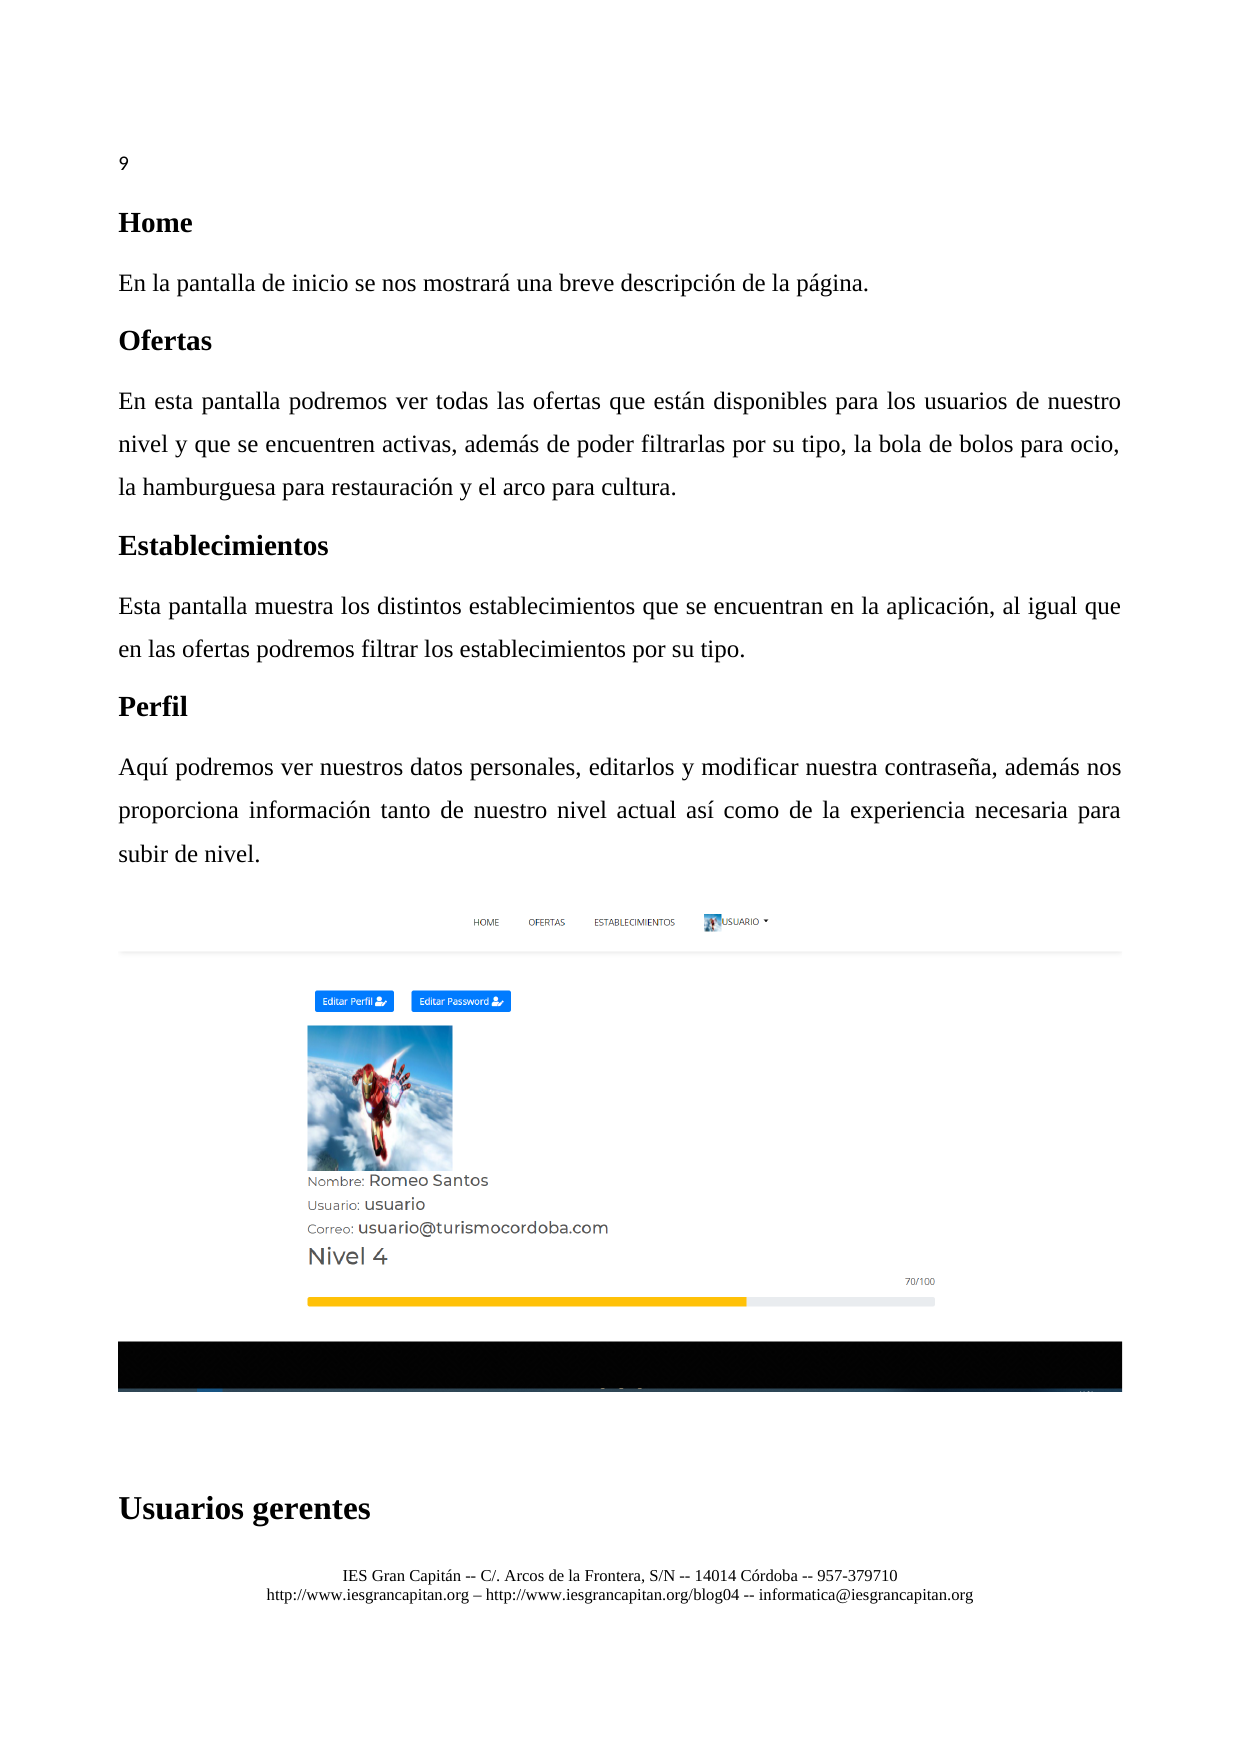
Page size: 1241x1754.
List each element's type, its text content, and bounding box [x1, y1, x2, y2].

text Establecimientos [118, 528, 1122, 562]
picture [118, 894, 1123, 1392]
text Esta pantalla muestra los distintos establecimientos que se encuentran en la aplicación, al igual que en las ofertas podremos filtrar los establecimientos por su tipo. [118, 591, 1122, 663]
text En la pantalla de inicio se nos mostrará una breve descripción de la página. [118, 268, 1122, 296]
text Ofertas [118, 323, 1122, 357]
text Home [118, 205, 1122, 238]
text Perfil [118, 689, 1122, 723]
text Aquí podremos ver nuestros datos personales, editarlos y modificar nuestra contraseña, además nos proporciona información tanto de nuestro nivel actual así como de la experiencia necesaria para subir de nivel. [118, 752, 1122, 867]
text En esta pantalla podremos ver todas las ofertas que están disponibles para los usuarios de nuestro nivel y que se encuentren activas, además de poder filtrarlas por su tipo, la bola de bolos para ocio, la hamburguesa para restauración y el arco para cultura. [118, 386, 1122, 501]
text Usuarios gerentes [118, 1488, 1122, 1527]
